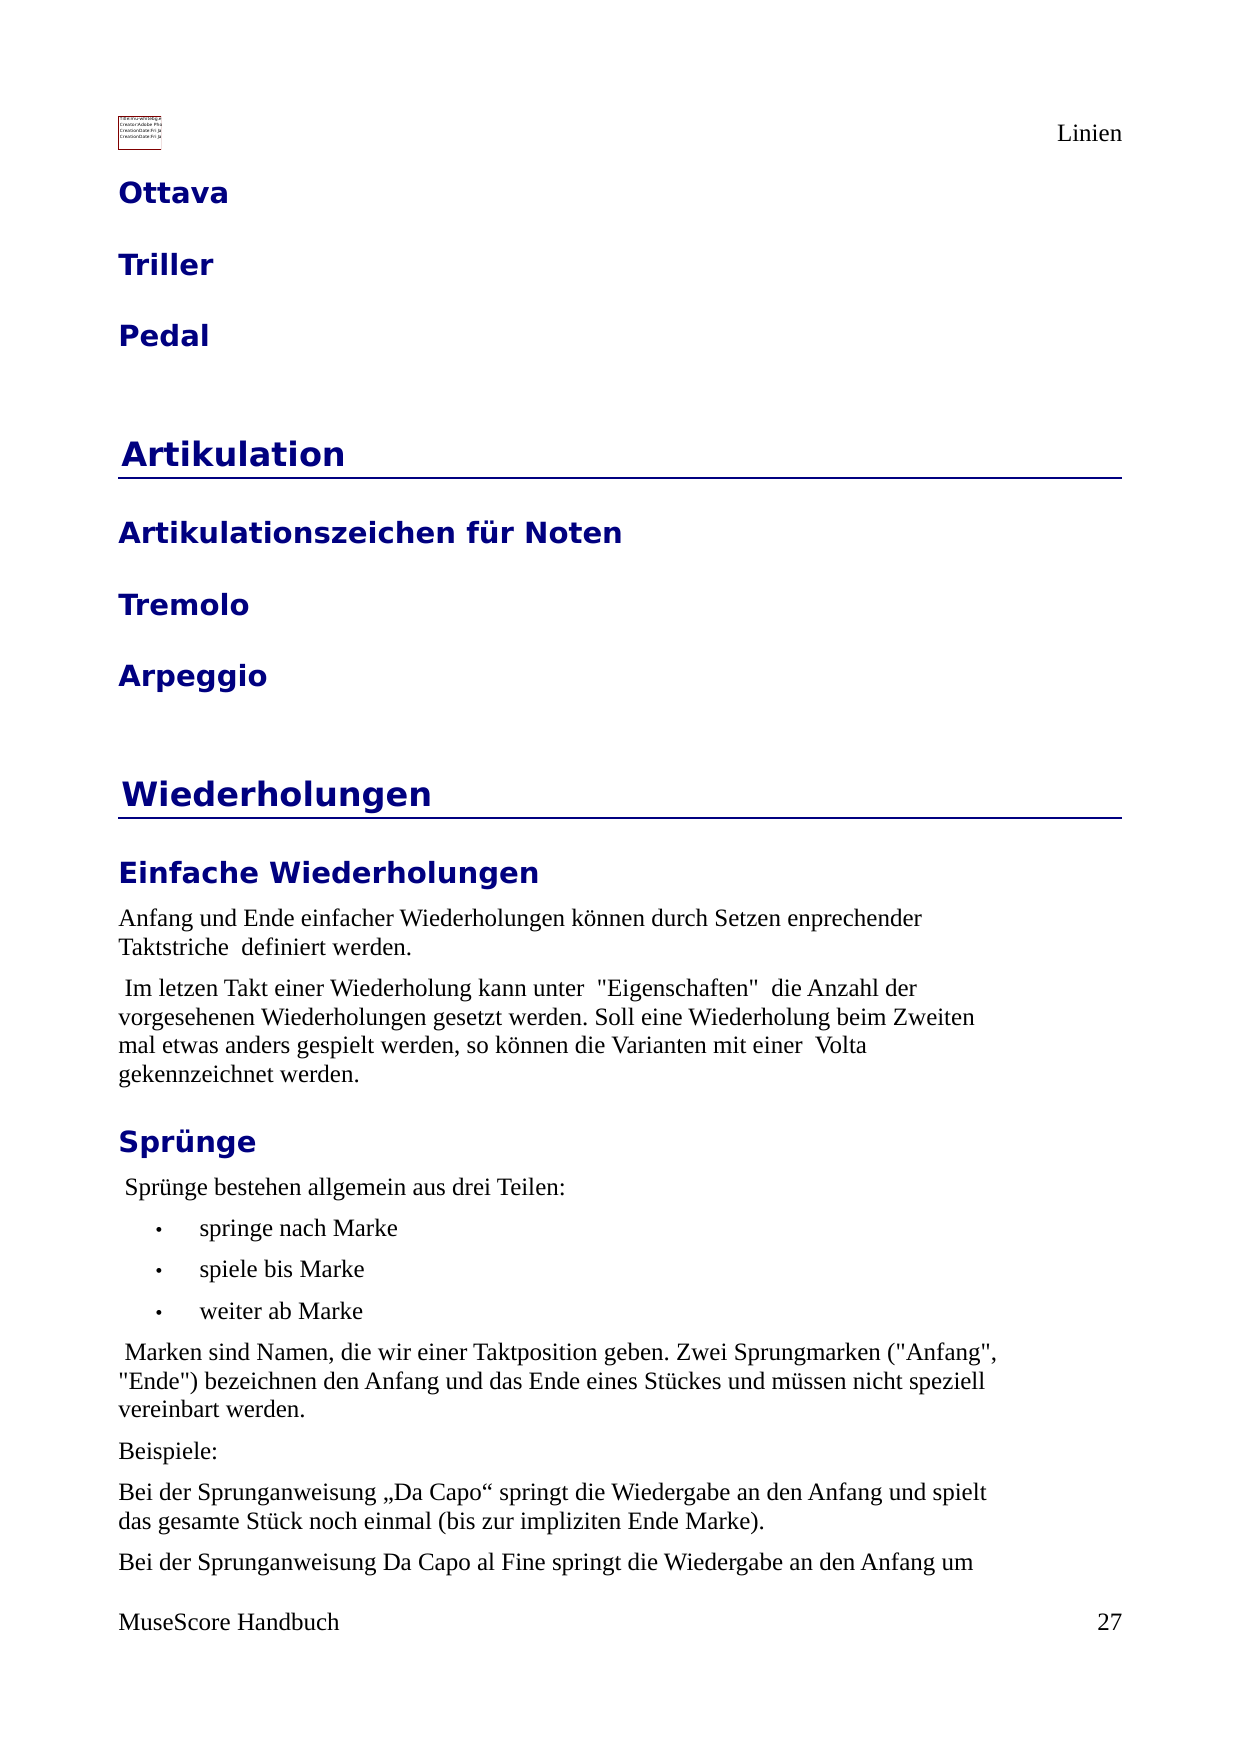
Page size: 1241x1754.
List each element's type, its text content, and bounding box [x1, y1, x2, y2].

text Im letzen Takt einer Wiederholung kann unter "Eigenschaften" die Anzahl der vorgesehenen Wiederholungen gesetzt werden. Soll eine Wiederholung beim Zweiten mal etwas anders gespielt werden, so können die Varianten mit einer Volta gekennzeichnet werden. [118, 973, 1004, 1088]
list weiter ab Marke [156, 1296, 1004, 1324]
subtitle Tremolo [118, 588, 1122, 622]
text Marken sind Namen, die wir einer Taktposition geben. Zwei Sprungmarken ("Anfang", "Ende") bezeichnen den Anfang und das Ende eines Stückes und müssen nicht speziell vereinbart werden. [118, 1337, 1004, 1423]
list springe nach Marke [156, 1213, 1004, 1242]
subtitle Artikulation [118, 432, 1122, 477]
text Bei der Sprunganweisung „Da Capo“ springt die Wiedergabe an den Anfang und spielt das gesamte Stück noch einmal (bis zur impliziten Ende Marke). [118, 1477, 1004, 1534]
subtitle Pedal [118, 319, 1122, 353]
list spiele bis Marke [156, 1254, 1004, 1283]
subtitle Sprünge [118, 1126, 1122, 1159]
text Bei der Sprunganweisung Da Capo al Fine springt die Wiedergabe an den Anfang um [118, 1547, 1004, 1576]
text Sprünge bestehen allgemein aus drei Teilen: [118, 1172, 1004, 1201]
subtitle Arpeggio [118, 659, 1122, 693]
text Anfang und Ende einfacher Wiederholungen können durch Setzen enprechender Taktstriche definiert werden. [118, 903, 1004, 961]
subtitle Triller [118, 248, 1122, 282]
text Beispiele: [118, 1436, 1004, 1464]
subtitle Artikulationszeichen für Noten [118, 516, 1122, 550]
subtitle Einfache Wiederholungen [118, 857, 1122, 891]
subtitle Wiederholungen [118, 772, 1122, 817]
subtitle Ottava [118, 176, 1122, 210]
